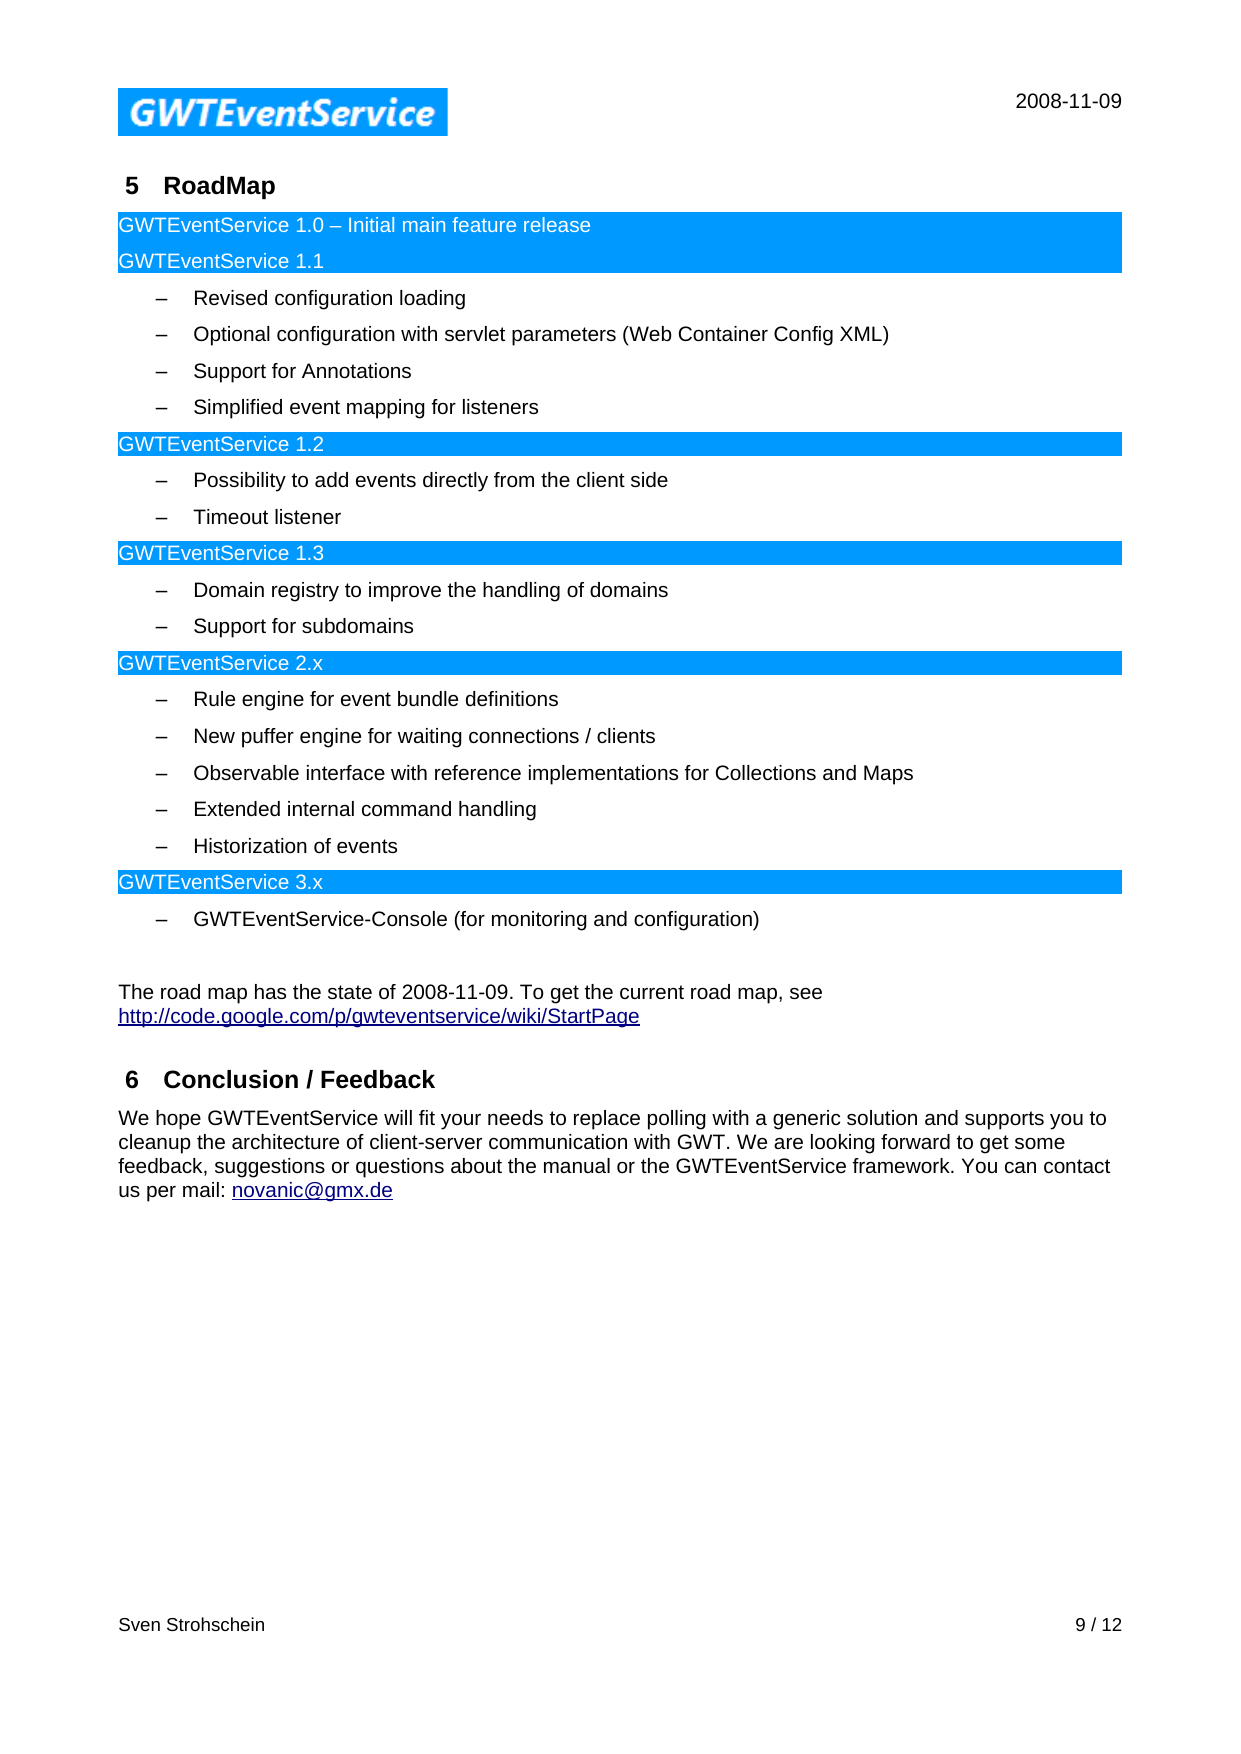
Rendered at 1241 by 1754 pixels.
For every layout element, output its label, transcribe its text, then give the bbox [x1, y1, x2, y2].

list GWTEventService-Console (for monitoring and configuration) [156, 906, 1122, 931]
list Simplified event mapping for listeners [156, 395, 1122, 419]
subtitle Conclusion / Feedback [118, 1065, 1122, 1094]
list Observable interface with reference implementations for Collections and Maps [156, 760, 1122, 784]
text The road map has the state of 2008-11-09. To get the current road map, see http://code.google.com/p/gwteventservice/wiki/StartPage [118, 979, 1122, 1027]
list New puffer engine for waiting connections / clients [156, 724, 1122, 748]
picture [118, 88, 448, 136]
list Revised configuration loading [156, 285, 1122, 309]
list Extended internal command handling [156, 797, 1122, 821]
text GWTEventService 1.3 [118, 541, 1122, 565]
list Support for subdomains [156, 614, 1122, 638]
text We hope GWTEventService will fit your needs to replace polling with a generic solution and supports you to cleanup the architecture of client-server communication with GWT. We are looking forward to get some feedback, suggestions or questions about the manual or the GWTEventService framework. You can contact us per mail: novanic@gmx.de [118, 1106, 1122, 1202]
text GWTEventService 1.2 [118, 432, 1122, 456]
list Optional configuration with servlet parameters (Web Container Config XML) [156, 322, 1122, 346]
list Historization of events [156, 833, 1122, 857]
list Domain registry to improve the handling of domains [156, 578, 1122, 602]
list Possibility to add events directly from the client side [156, 468, 1122, 492]
text GWTEventService 1.0 – Initial main feature release [118, 212, 1122, 236]
list Rule engine for event bundle definitions [156, 687, 1122, 711]
text GWTEventService 3.x [118, 870, 1122, 894]
text GWTEventService 1.1 [118, 249, 1122, 273]
text GWTEventService 2.x [118, 651, 1122, 675]
subtitle RoadMap [118, 171, 1122, 200]
list Support for Annotations [156, 358, 1122, 382]
list Timeout listener [156, 504, 1122, 529]
